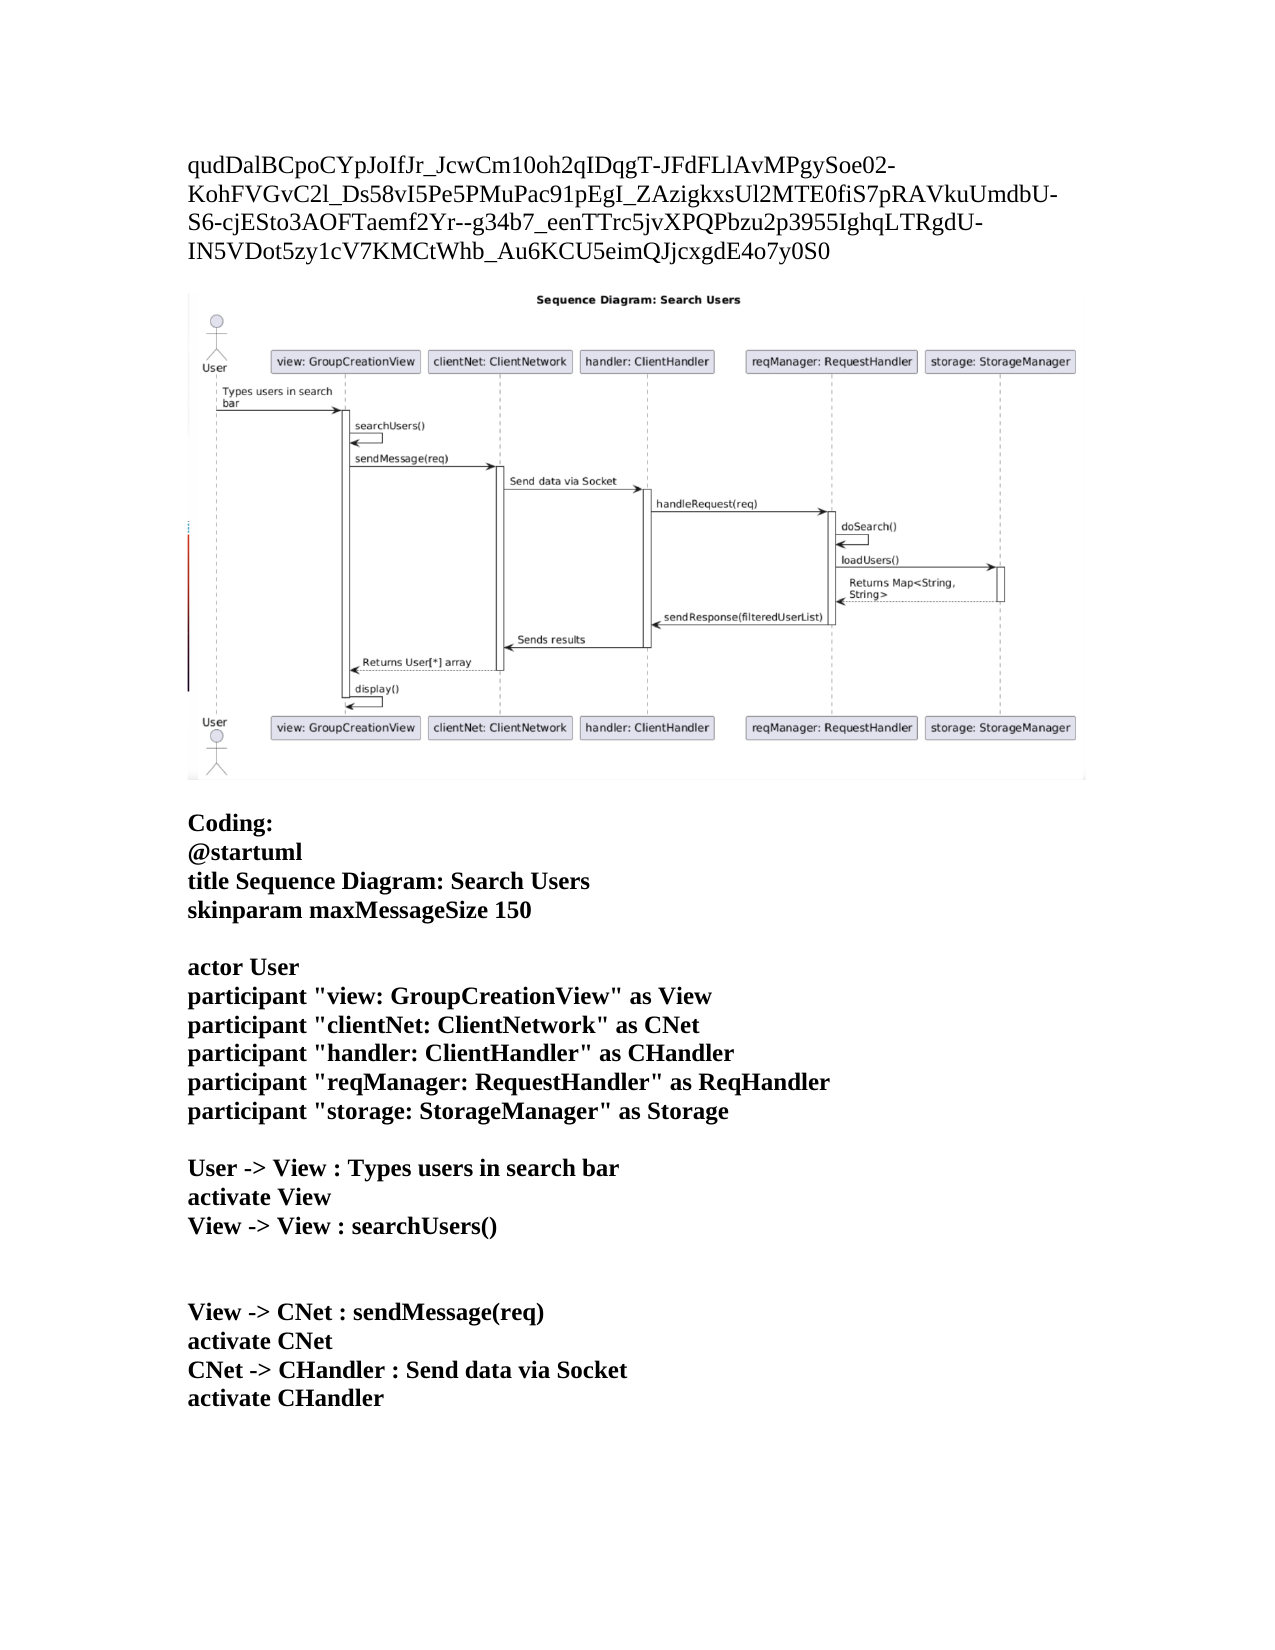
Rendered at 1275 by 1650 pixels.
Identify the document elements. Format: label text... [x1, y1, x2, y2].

text qudDalBCpoCYpJoIfJr_JcwCm10oh2qIDqgT-JFdFLlAvMPgySoe02-KohFVGvC2l_Ds58vI5Pe5PMuPac91pEgI_ZAzigkxsUl2MTE0fiS7pRAVkuUmdbU-S6-cjESto3AOFTaemf2Yr--g34b7_eenTTrc5jvXPQPbzu2p3955IghqLTRgdU-IN5VDot5zy1cV7KMCtWhb_Au6KCU5eimQJjcxgdE4o7y0S0 [187, 150, 1087, 265]
text participant "handler: ClientHandler" as CHandler [187, 1038, 1087, 1067]
text participant "view: GroupCreationView" as View [187, 981, 1087, 1010]
text View -> CNet : sendMessage(req) [187, 1297, 1087, 1326]
text actor User [187, 952, 1087, 981]
picture [187, 293, 1086, 780]
text activate View [187, 1182, 1087, 1211]
text title Sequence Diagram: Search Users [187, 866, 1087, 895]
text @startuml [187, 837, 1087, 866]
text User -> View : Types users in search bar [187, 1153, 1087, 1182]
text CNet -> CHandler : Send data via Socket [187, 1355, 1087, 1383]
text activate CNet [187, 1326, 1087, 1355]
text Coding: [187, 808, 1087, 837]
text skinparam maxMessageSize 150 [187, 895, 1087, 923]
text activate CHandler [187, 1383, 1087, 1412]
text participant "storage: StorageManager" as Storage [187, 1096, 1087, 1125]
text View -> View : searchUsers() [187, 1211, 1087, 1240]
text participant "clientNet: ClientNetwork" as CNet [187, 1010, 1087, 1038]
text participant "reqManager: RequestHandler" as ReqHandler [187, 1067, 1087, 1096]
